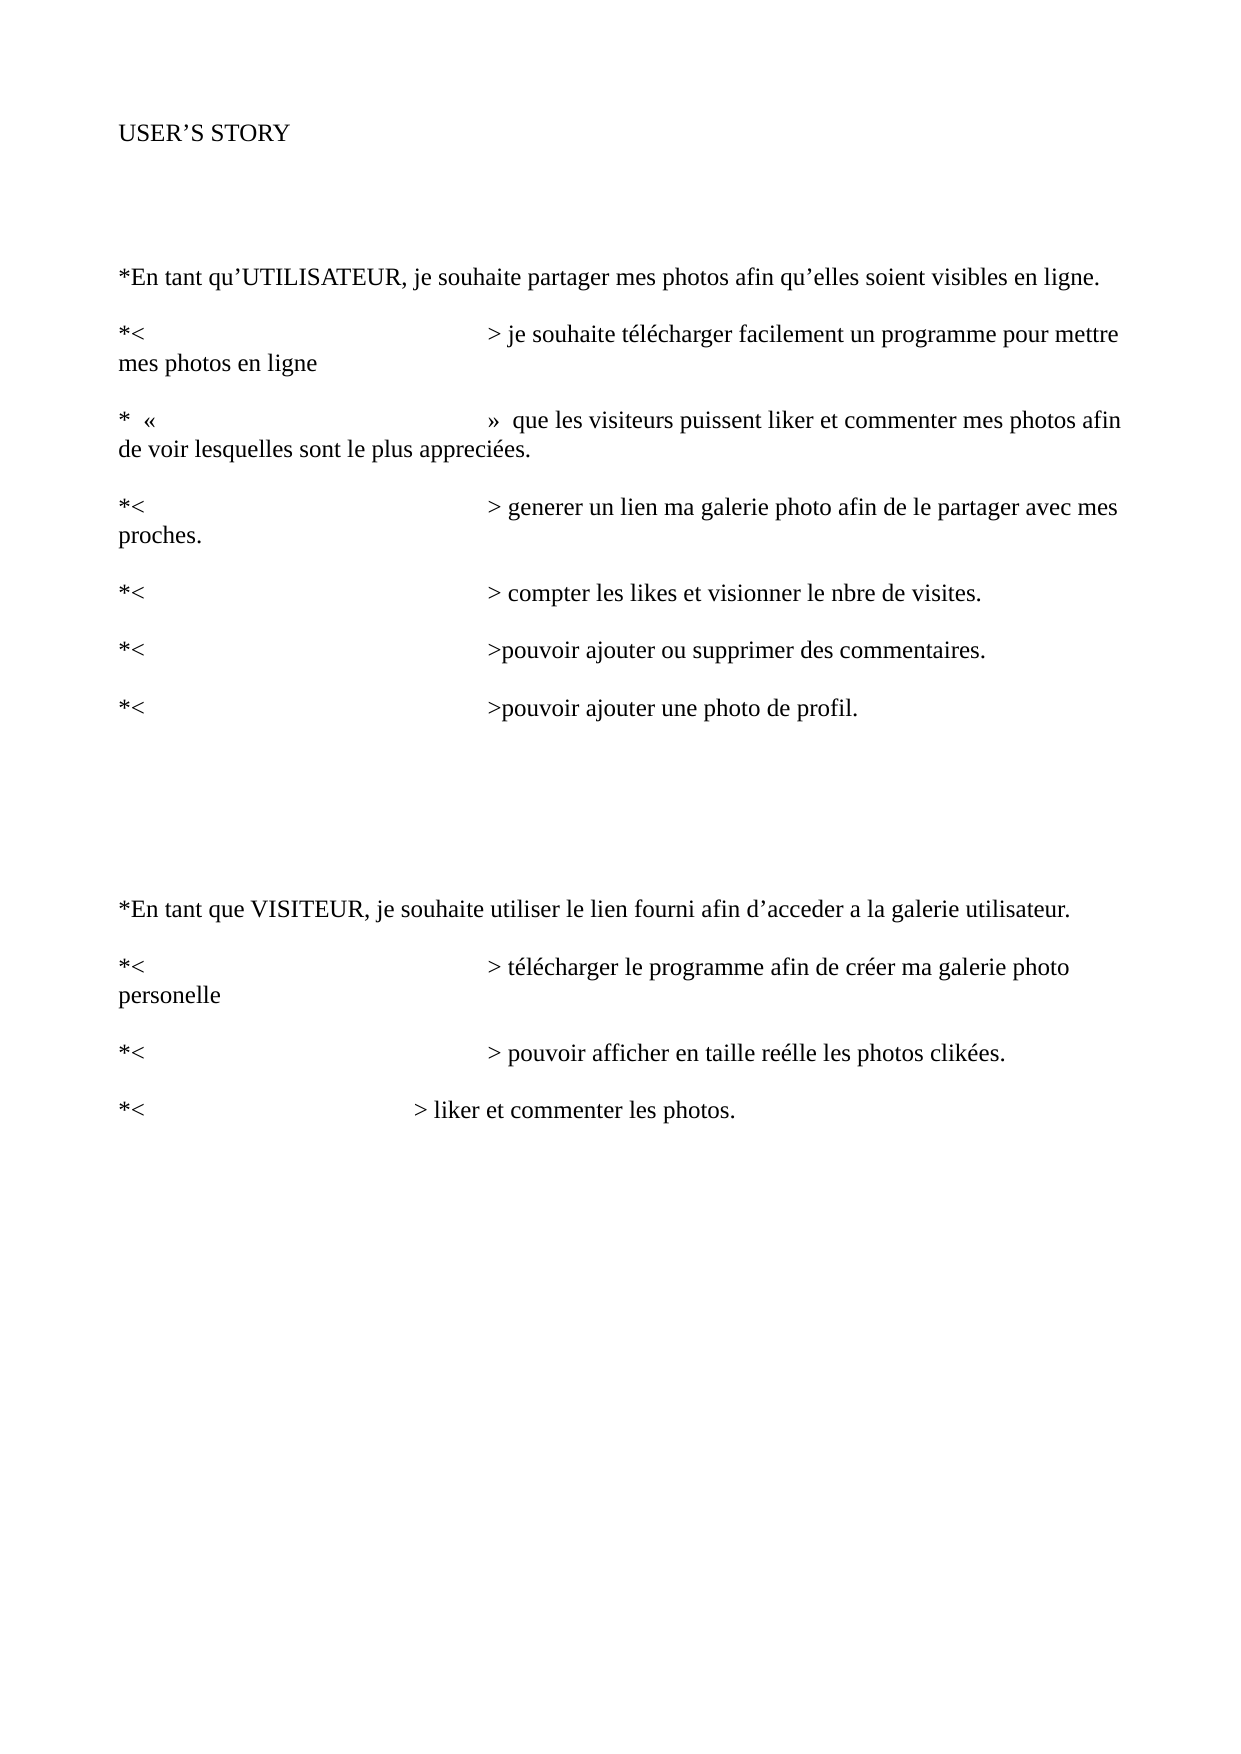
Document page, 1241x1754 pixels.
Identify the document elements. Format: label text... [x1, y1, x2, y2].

text *< > generer un lien ma galerie photo afin de le partager avec mes proches. [118, 492, 1122, 549]
text *En tant que VISITEUR, je souhaite utiliser le lien fourni afin d’acceder a la galerie utilisateur. [118, 894, 1122, 923]
text * « » que les visiteurs puissent liker et commenter mes photos afin de voir lesquelles sont le plus appreciées. [118, 406, 1122, 463]
text *< > compter les likes et visionner le nbre de visites. [118, 578, 1122, 607]
text *En tant qu’UTILISATEUR, je souhaite partager mes photos afin qu’elles soient visibles en ligne. [118, 262, 1122, 291]
text *< >pouvoir ajouter une photo de profil. [118, 693, 1122, 722]
text *< > liker et commenter les photos. [118, 1096, 1122, 1124]
text *< > pouvoir afficher en taille reélle les photos clikées. [118, 1038, 1122, 1067]
text *< > télécharger le programme afin de créer ma galerie photo personelle [118, 952, 1122, 1009]
text *< > je souhaite télécharger facilement un programme pour mettre mes photos en ligne [118, 319, 1122, 377]
text USER’S STORY [118, 118, 1122, 147]
text *< >pouvoir ajouter ou supprimer des commentaires. [118, 636, 1122, 664]
